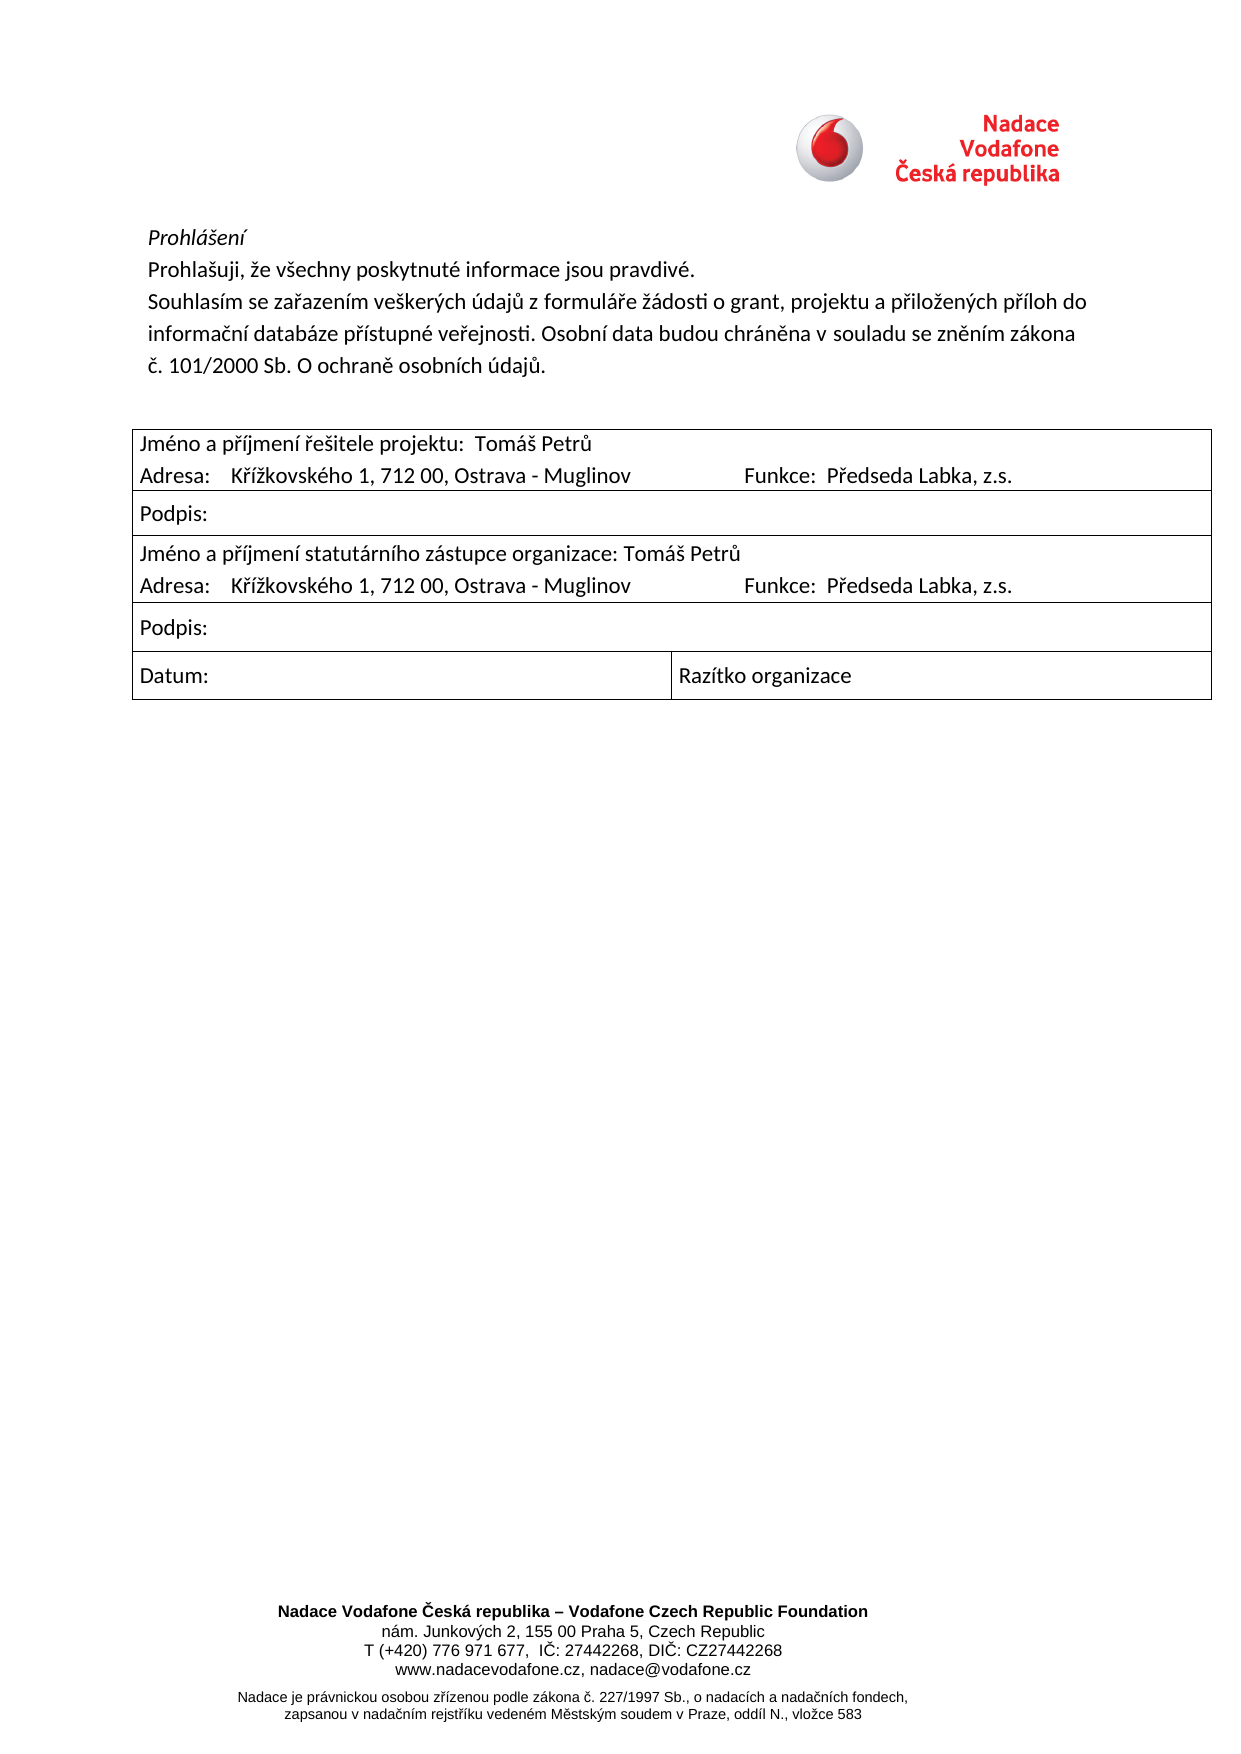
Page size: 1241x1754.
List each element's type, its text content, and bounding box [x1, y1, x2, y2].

subtitle Prohlášení [148, 223, 1093, 251]
table_cell Jméno a příjmení statutárního zástupce organizace: Tomáš Petrů Adresa: Křížkovského 1, 712 00, Ostrava - Muglinov Funkce: Předseda Labka, z.s. [133, 536, 1211, 602]
table_cell Podpis: [133, 603, 1211, 651]
table_cell Datum: [133, 652, 671, 699]
table_cell Podpis: [133, 491, 1211, 535]
text Prohlašuji, že všechny poskytnuté informace jsou pravdivé. [148, 255, 1093, 283]
picture [762, 73, 1093, 223]
table_cell Razítko organizace [672, 652, 1211, 699]
table_header Jméno a příjmení řešitele projektu: Tomáš Petrů Adresa: Křížkovského 1, 712 00, Ostrava - Muglinov Funkce: Předseda Labka, z.s. [133, 430, 1211, 490]
text Souhlasím se zařazením veškerých údajů z formuláře žádosti o grant, projektu a přiložených příloh do informační databáze přístupné veřejnosti. Osobní data budou chráněna v souladu se zněním zákona č. 101/2000 Sb. O ochraně osobních údajů. [148, 287, 1093, 379]
